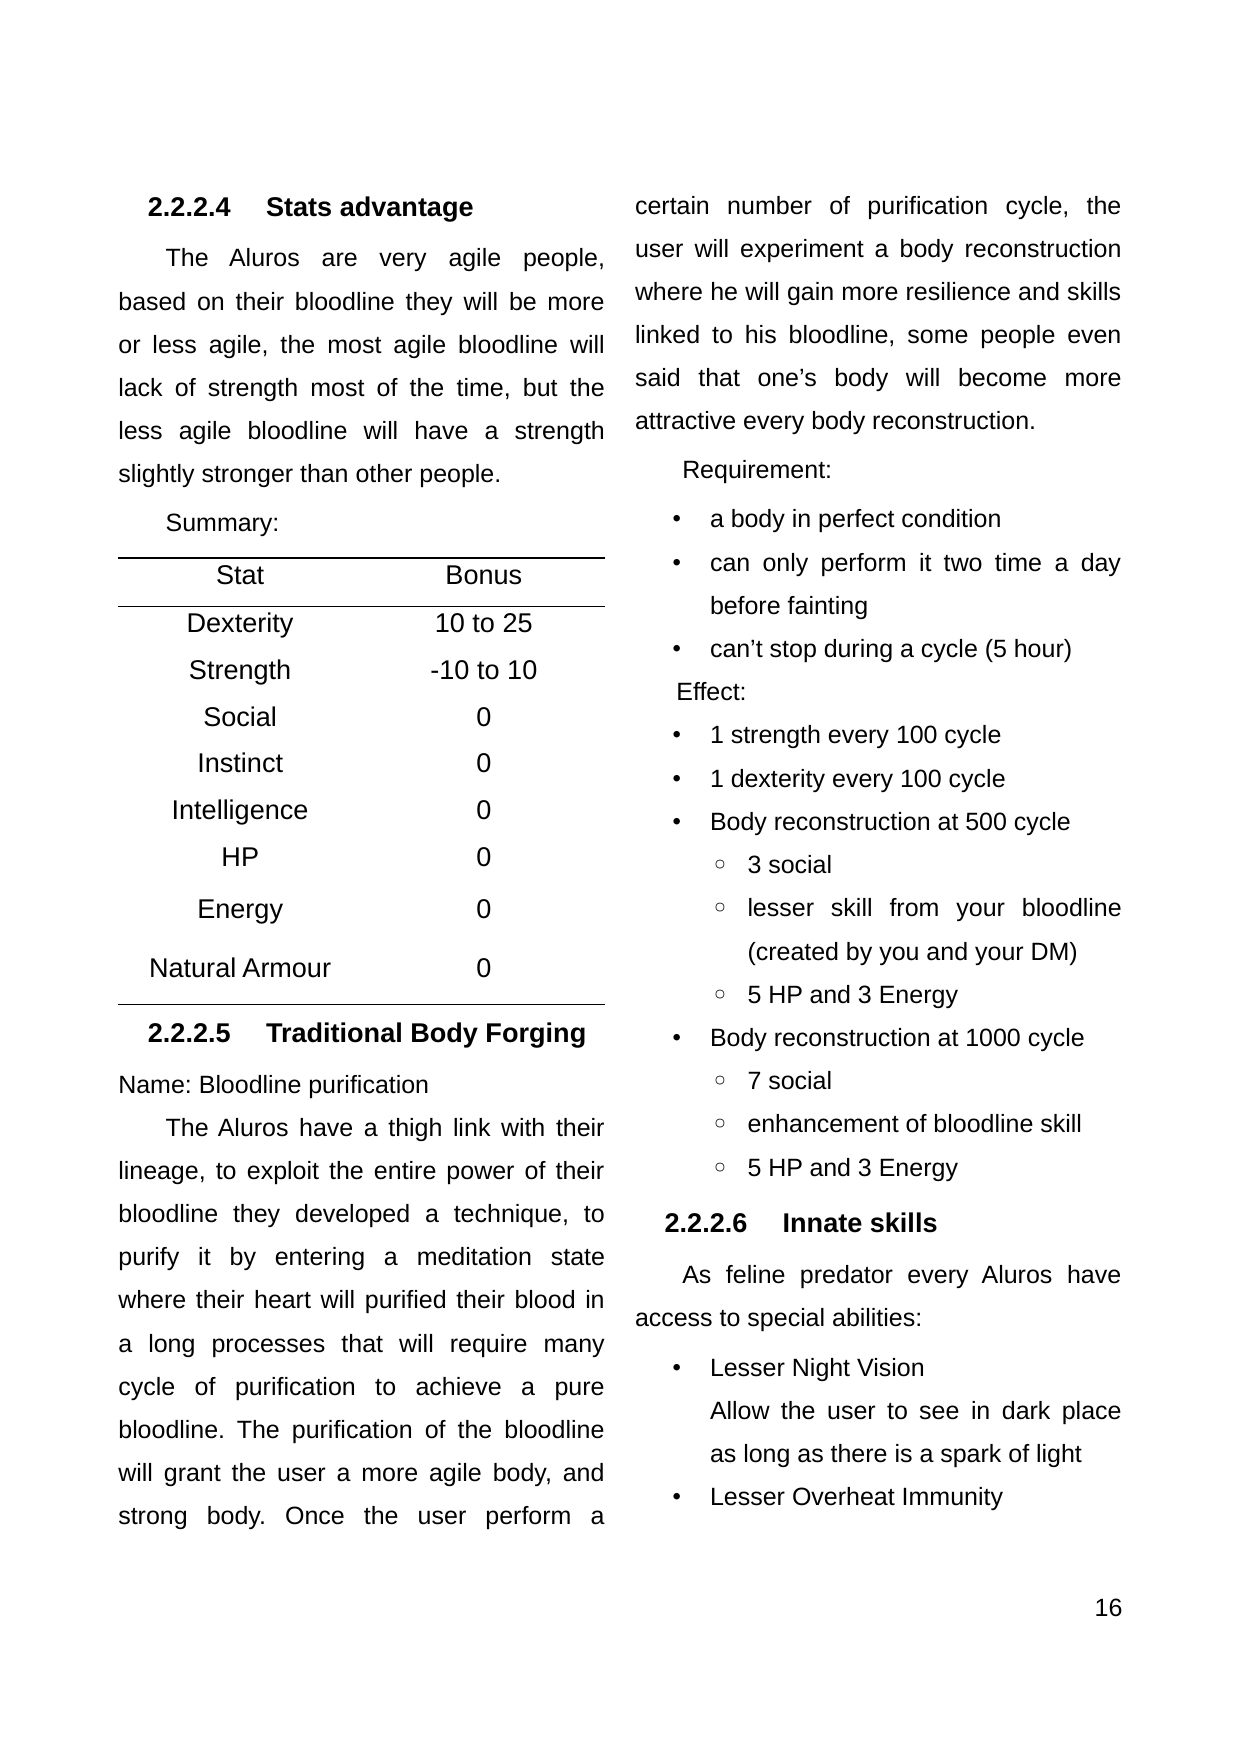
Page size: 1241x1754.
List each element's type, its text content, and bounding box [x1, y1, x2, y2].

table_cell 0 [362, 748, 605, 794]
list 7 social [710, 1066, 1122, 1095]
list enhancement of bloodline skill [710, 1109, 1122, 1138]
list Body reconstruction at 500 cycle [672, 807, 1122, 836]
table_cell Social [118, 701, 362, 747]
list Lesser Overheat Immunity [672, 1482, 1122, 1511]
table_cell Strength [118, 654, 362, 701]
table_cell Dexterity [118, 607, 362, 654]
list Allow the user to see in dark place as long as there is a spark of light [672, 1396, 1122, 1468]
table_cell 0 [362, 946, 605, 1004]
table_cell Intelligence [118, 794, 362, 841]
list Lesser Night Vision [672, 1352, 1122, 1381]
list 5 HP and 3 Energy [710, 979, 1122, 1008]
table_header Bonus [362, 559, 605, 606]
table_header Stat [118, 559, 362, 606]
table_cell -10 to 10 [362, 654, 605, 701]
list 1 strength every 100 cycle [672, 720, 1122, 749]
text certain number of purification cycle, the user will experiment a body reconstruction where he will gain more resilience and skills linked to his bloodline, some people even said that one’s body will become more attractive every body reconstruction. [635, 191, 1122, 435]
text Name: Bloodline purification [118, 1070, 605, 1098]
table_cell 0 [362, 888, 605, 946]
list 1 dexterity every 100 cycle [672, 763, 1122, 792]
table_cell 10 to 25 [362, 607, 605, 654]
list lesser skill from your bloodline (created by you and your DM) [710, 893, 1122, 965]
table_cell Natural Armour [118, 946, 362, 1004]
list can’t stop during a cycle (5 hour) [672, 634, 1122, 663]
text As feline predator every Aluros have access to special abilities: [635, 1260, 1122, 1332]
text Summary: [118, 508, 605, 537]
list 3 social [710, 850, 1122, 879]
text Effect: [635, 677, 1122, 706]
table_cell Energy [118, 888, 362, 946]
table_cell 0 [362, 701, 605, 747]
table_cell 0 [362, 794, 605, 841]
table_cell 0 [362, 841, 605, 888]
text The Aluros are very agile people, based on their bloodline they will be more or less agile, the most agile bloodline will lack of strength most of the time, but the less agile bloodline will have a strength slightly stronger than other people. [118, 243, 605, 488]
table_cell Instinct [118, 748, 362, 794]
subtitle Stats advantage [118, 191, 605, 222]
list a body in perfect condition [672, 504, 1122, 533]
table_cell HP [118, 841, 362, 888]
subtitle Traditional Body Forging [118, 1017, 605, 1048]
list can only perform it two time a day before fainting [672, 548, 1122, 619]
list 5 HP and 3 Energy [710, 1152, 1122, 1181]
subtitle Innate skills [635, 1207, 1122, 1239]
text The Aluros have a thigh link with their lineage, to exploit the entire power of their bloodline they developed a technique, to purify it by entering a meditation state where their heart will purified their blood in a long processes that will require many cycle of purification to achieve a pure bloodline. The purification of the bloodline will grant the user a more agile body, and strong body. Once the user perform a [118, 1113, 605, 1530]
text Requirement: [635, 455, 1122, 484]
list Body reconstruction at 1000 cycle [672, 1023, 1122, 1052]
